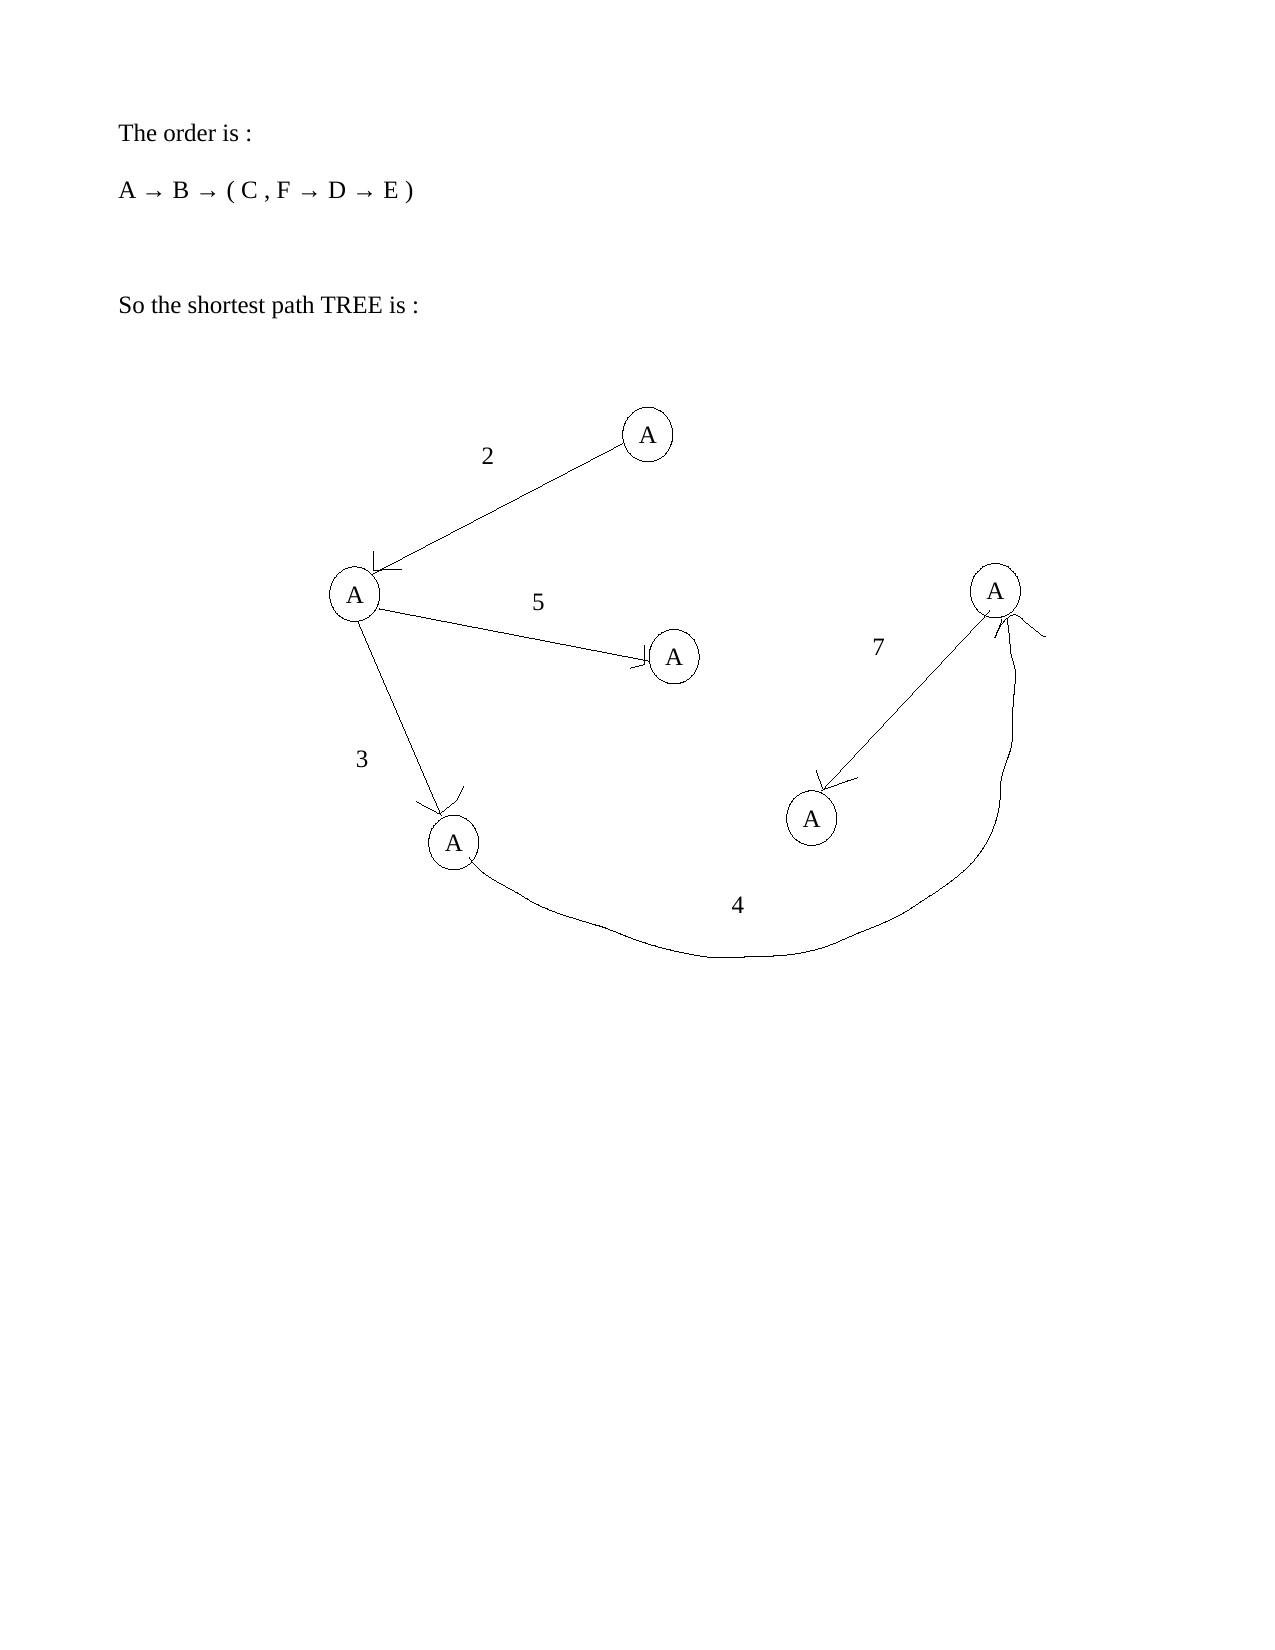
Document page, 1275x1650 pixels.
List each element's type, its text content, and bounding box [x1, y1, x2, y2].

text The order is : [118, 118, 1157, 147]
text So the shortest path TREE is : [118, 291, 1157, 319]
text A → B → ( C , F → D → E ) [118, 176, 1157, 204]
